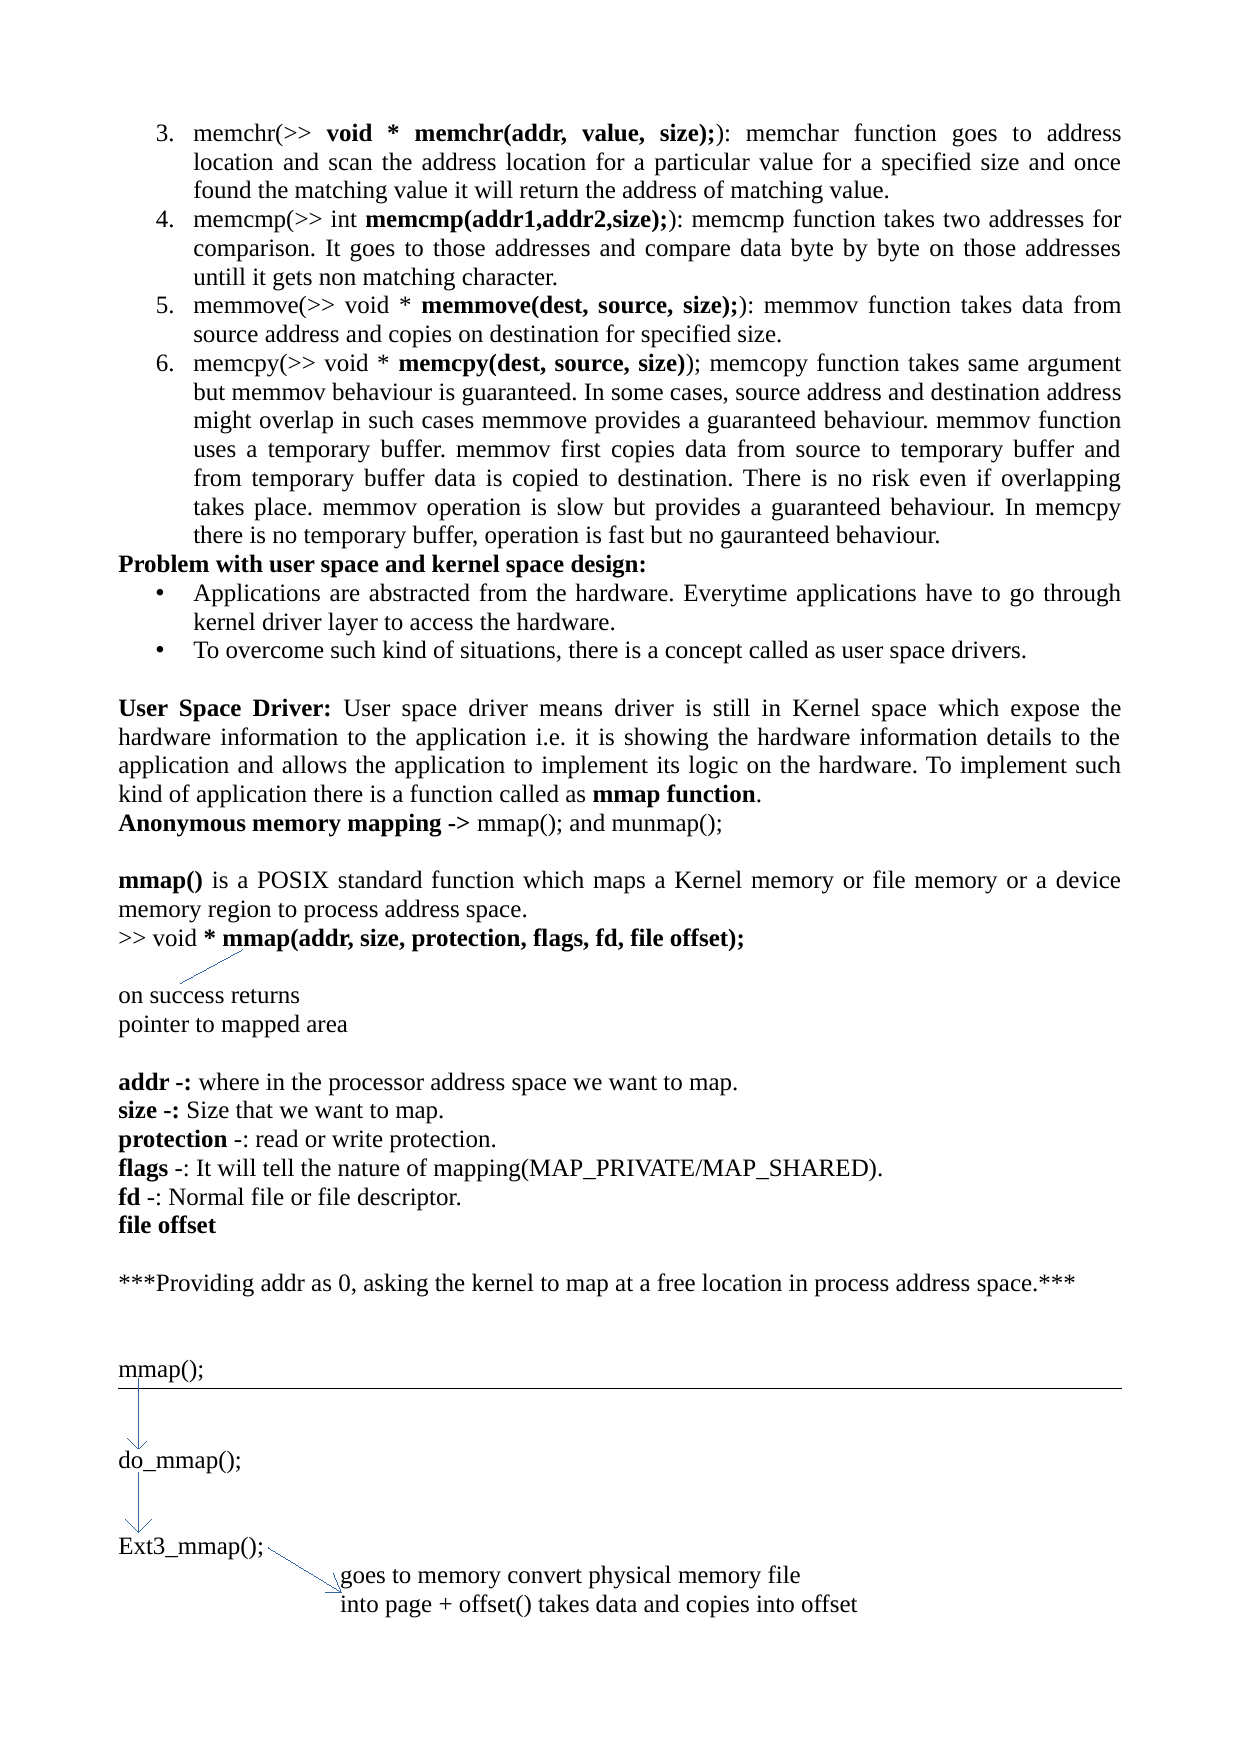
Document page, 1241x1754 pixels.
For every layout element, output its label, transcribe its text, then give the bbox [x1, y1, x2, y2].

text Problem with user space and kernel space design: [118, 549, 1122, 578]
text do_mmap(); [118, 1445, 1122, 1474]
text mmap(); [118, 1354, 1122, 1388]
text User Space Driver: User space driver means driver is still in Kernel space which expose the hardware information to the application i.e. it is showing the hardware information details to the application and allows the application to implement its logic on the hardware. To implement such kind of application there is a function called as mmap function. [118, 693, 1122, 808]
list memmove(>> void * memmove(dest, source, size);): memmov function takes data from source address and copies on destination for specified size. [156, 291, 1122, 348]
text size -: Size that we want to map. [118, 1096, 1122, 1124]
list memchr(>> void * memchr(addr, value, size);): memchar function goes to address location and scan the address location for a particular value for a specified size and once found the matching value it will return the address of matching value. [156, 118, 1122, 204]
text goes to memory convert physical memory file [118, 1560, 1122, 1589]
text ***Providing addr as 0, asking the kernel to map at a free location in process address space.*** [118, 1268, 1122, 1297]
text file offset [118, 1211, 1122, 1239]
text pointer to mapped area [118, 1009, 1122, 1038]
text flags -: It will tell the nature of mapping(MAP_PRIVATE/MAP_SHARED). [118, 1153, 1122, 1182]
text Anonymous memory mapping -> mmap(); and munmap(); [118, 808, 1122, 837]
text fd -: Normal file or file descriptor. [118, 1182, 1122, 1211]
text >> void * mmap(addr, size, protection, flags, fd, file offset); [118, 923, 1122, 952]
text addr -: where in the processor address space we want to map. [118, 1067, 1122, 1096]
list To overcome such kind of situations, there is a concept called as user space drivers. [156, 636, 1122, 664]
text on success returns [118, 981, 1122, 1009]
text into page + offset() takes data and copies into offset [118, 1589, 1122, 1618]
text mmap() is a POSIX standard function which maps a Kernel memory or file memory or a device memory region to process address space. [118, 866, 1122, 923]
list Applications are abstracted from the hardware. Everytime applications have to go through kernel driver layer to access the hardware. [156, 578, 1122, 636]
list memcpy(>> void * memcpy(dest, source, size)); memcopy function takes same argument but memmov behaviour is guaranteed. In some cases, source address and destination address might overlap in such cases memmove provides a guaranteed behaviour. memmov function uses a temporary buffer. memmov first copies data from source to temporary buffer and from temporary buffer data is copied to destination. There is no risk even if overlapping takes place. memmov operation is slow but provides a guaranteed behaviour. In memcpy there is no temporary buffer, operation is fast but no gauranteed behaviour. [156, 348, 1122, 549]
text Ext3_mmap(); [118, 1531, 1122, 1560]
text protection -: read or write protection. [118, 1124, 1122, 1153]
list memcmp(>> int memcmp(addr1,addr2,size);): memcmp function takes two addresses for comparison. It goes to those addresses and compare data byte by byte on those addresses untill it gets non matching character. [156, 204, 1122, 291]
